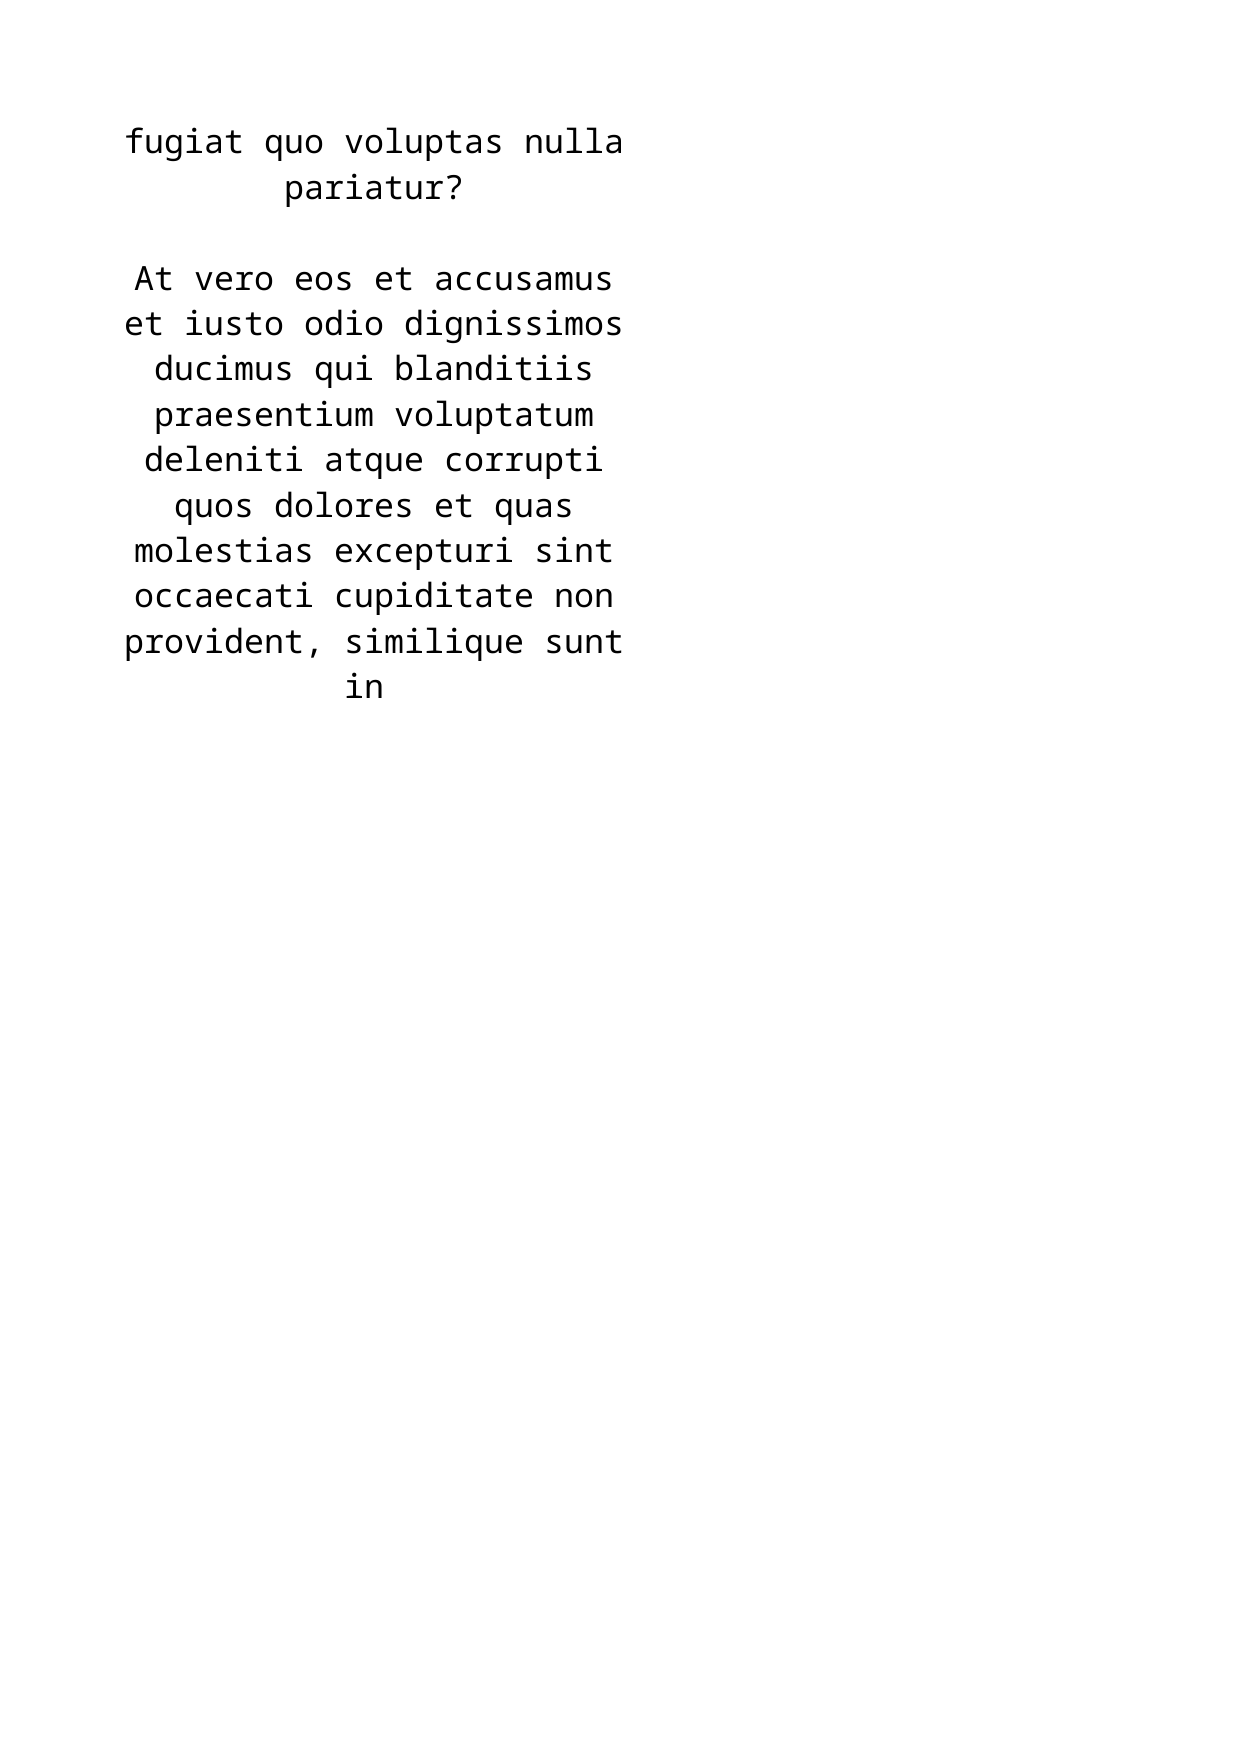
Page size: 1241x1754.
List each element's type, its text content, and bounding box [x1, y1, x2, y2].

text fugiat quo voluptas nulla pariatur? [118, 118, 629, 209]
text At vero eos et accusamus et iusto odio dignissimos ducimus qui blanditiis praesentium voluptatum deleniti atque corrupti quos dolores et quas molestias excepturi sint occaecati cupiditate non provident, similique sunt in [118, 254, 629, 708]
